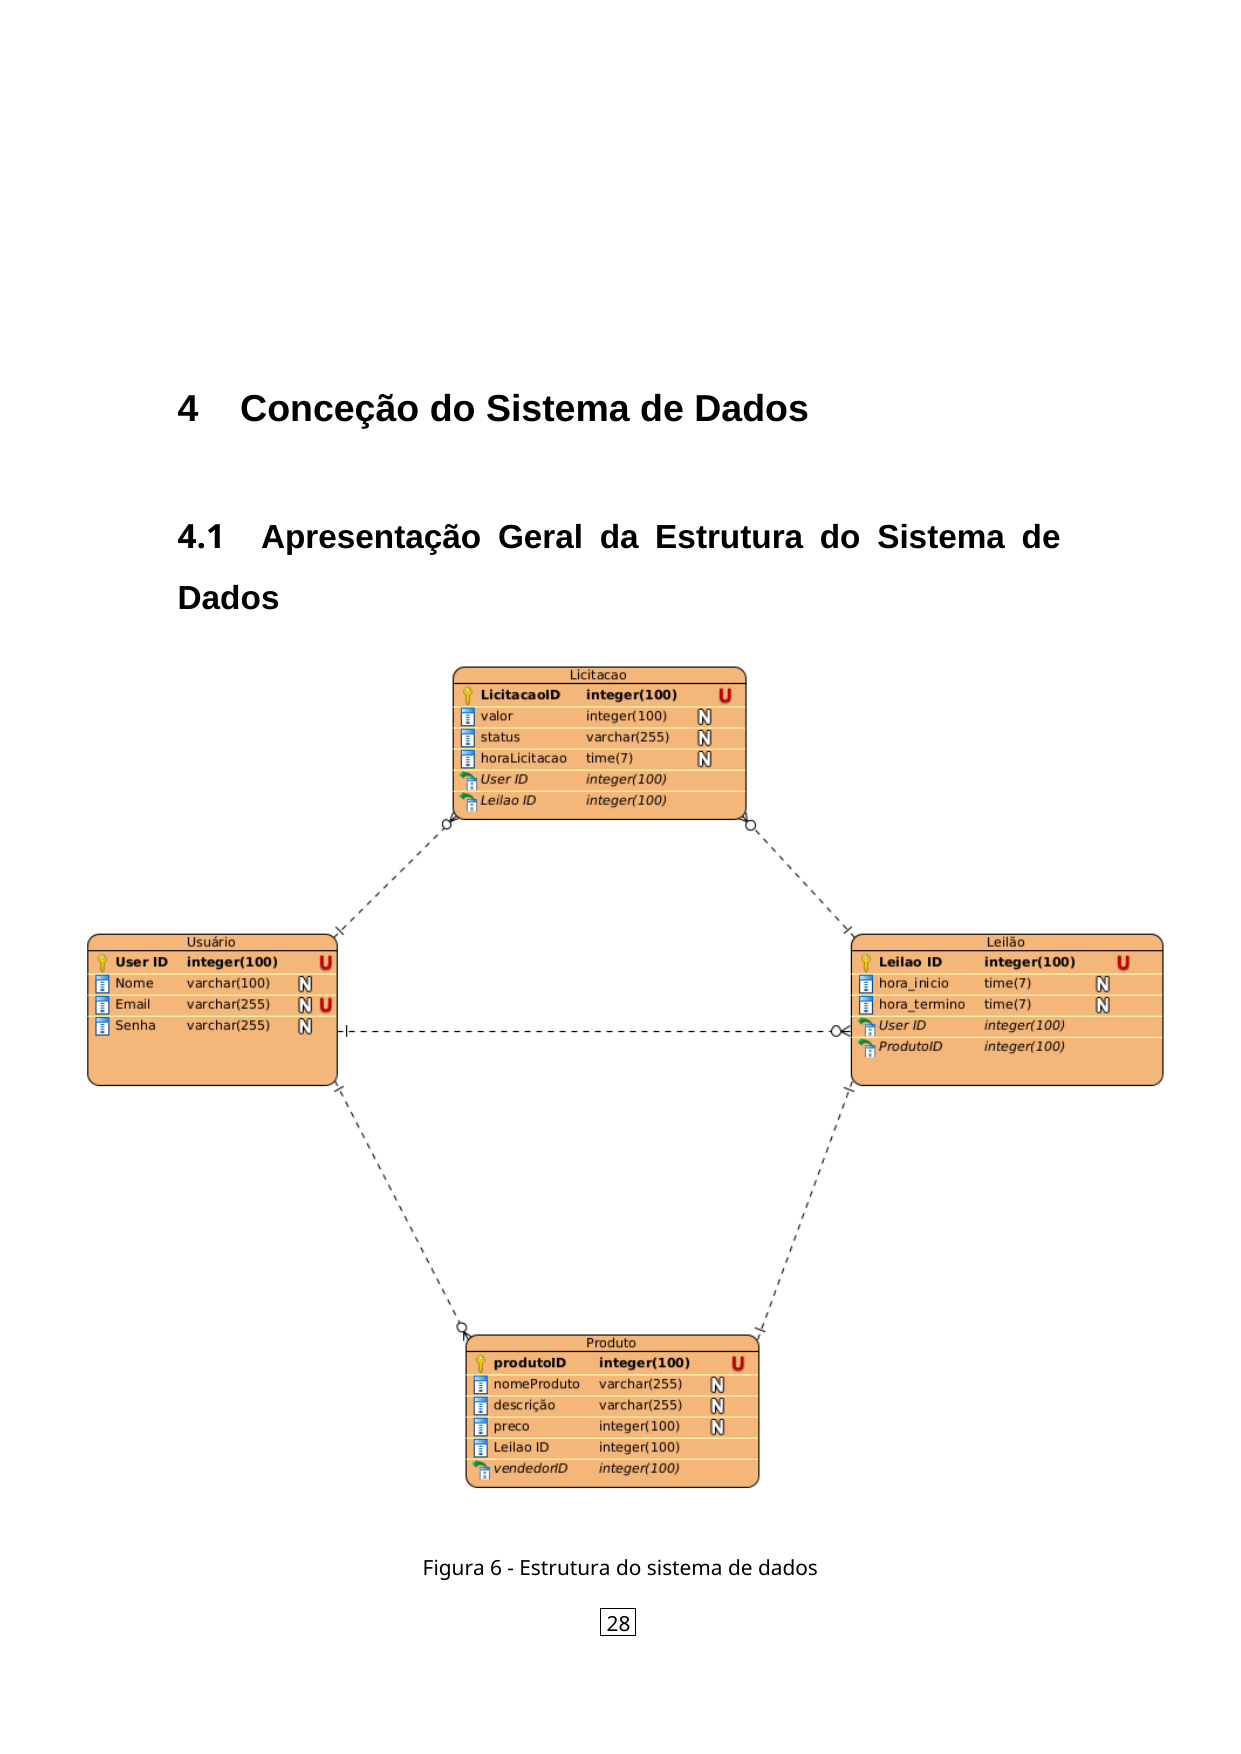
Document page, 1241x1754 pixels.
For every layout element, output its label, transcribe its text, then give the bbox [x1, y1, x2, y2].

list Apresentação Geral da Estrutura do Sistema de Dados [177, 513, 1062, 616]
picture [58, 649, 1180, 1508]
subtitle Conceção do Sistema de Dados [177, 386, 1180, 429]
text Figura 6 - Estrutura do sistema de dados [368, 1553, 872, 1581]
